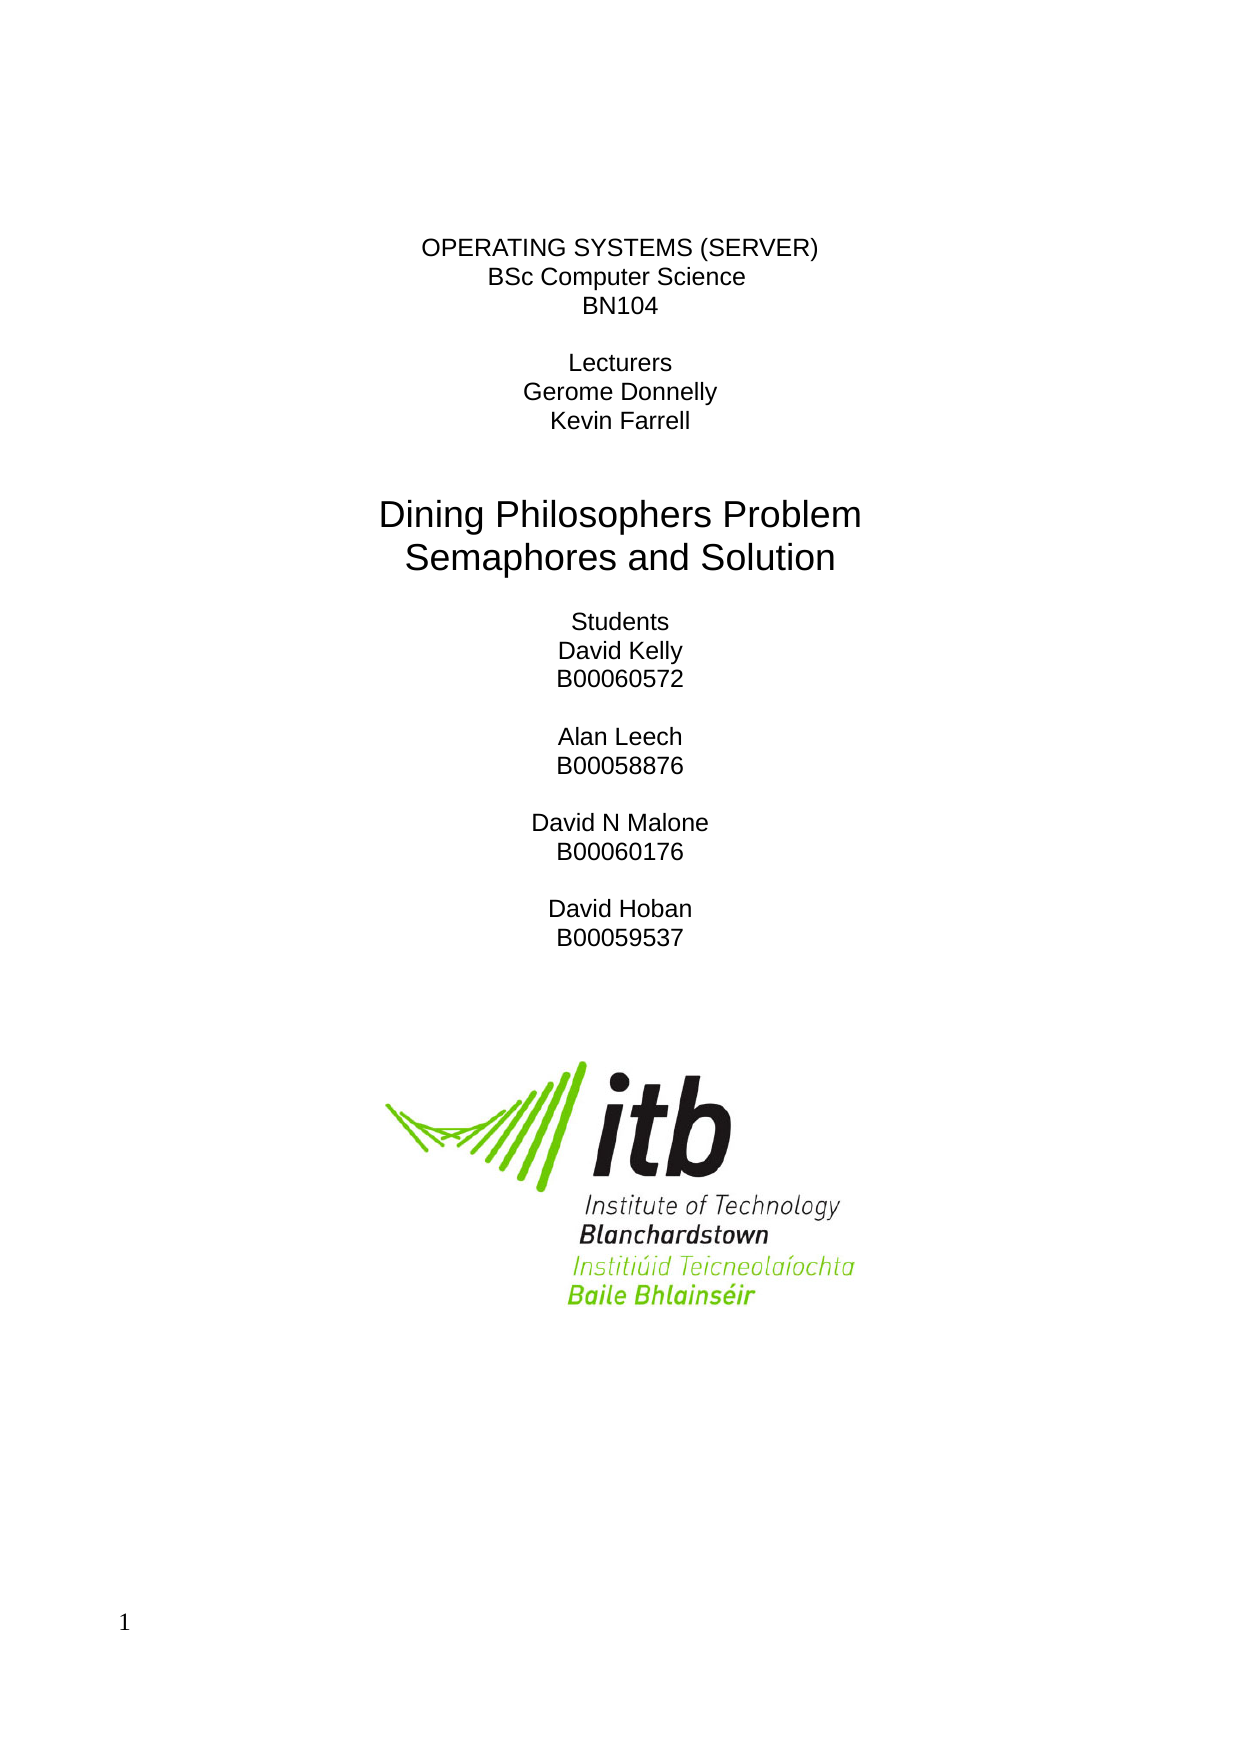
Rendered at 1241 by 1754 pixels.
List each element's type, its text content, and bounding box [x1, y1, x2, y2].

text Students [118, 607, 1122, 636]
text Semaphores and Solution [118, 535, 1122, 578]
text BN104 [118, 291, 1122, 319]
text B00060176 [118, 837, 1122, 866]
text BSc Computer Science [118, 262, 1122, 291]
text David Kelly [118, 636, 1122, 664]
text Dining Philosophers Problem [118, 492, 1122, 535]
picture [385, 1061, 856, 1307]
text Gerome Donnelly [118, 377, 1122, 406]
text David N Malone [118, 808, 1122, 837]
text Alan Leech [118, 722, 1122, 751]
text B00059537 [118, 923, 1122, 952]
text Kevin Farrell [118, 406, 1122, 434]
text Lecturers [118, 348, 1122, 377]
text B00058876 [118, 751, 1122, 779]
text David Hoban [118, 894, 1122, 923]
text B00060572 [118, 664, 1122, 693]
text OPERATING SYSTEMS (SERVER) [118, 233, 1122, 262]
